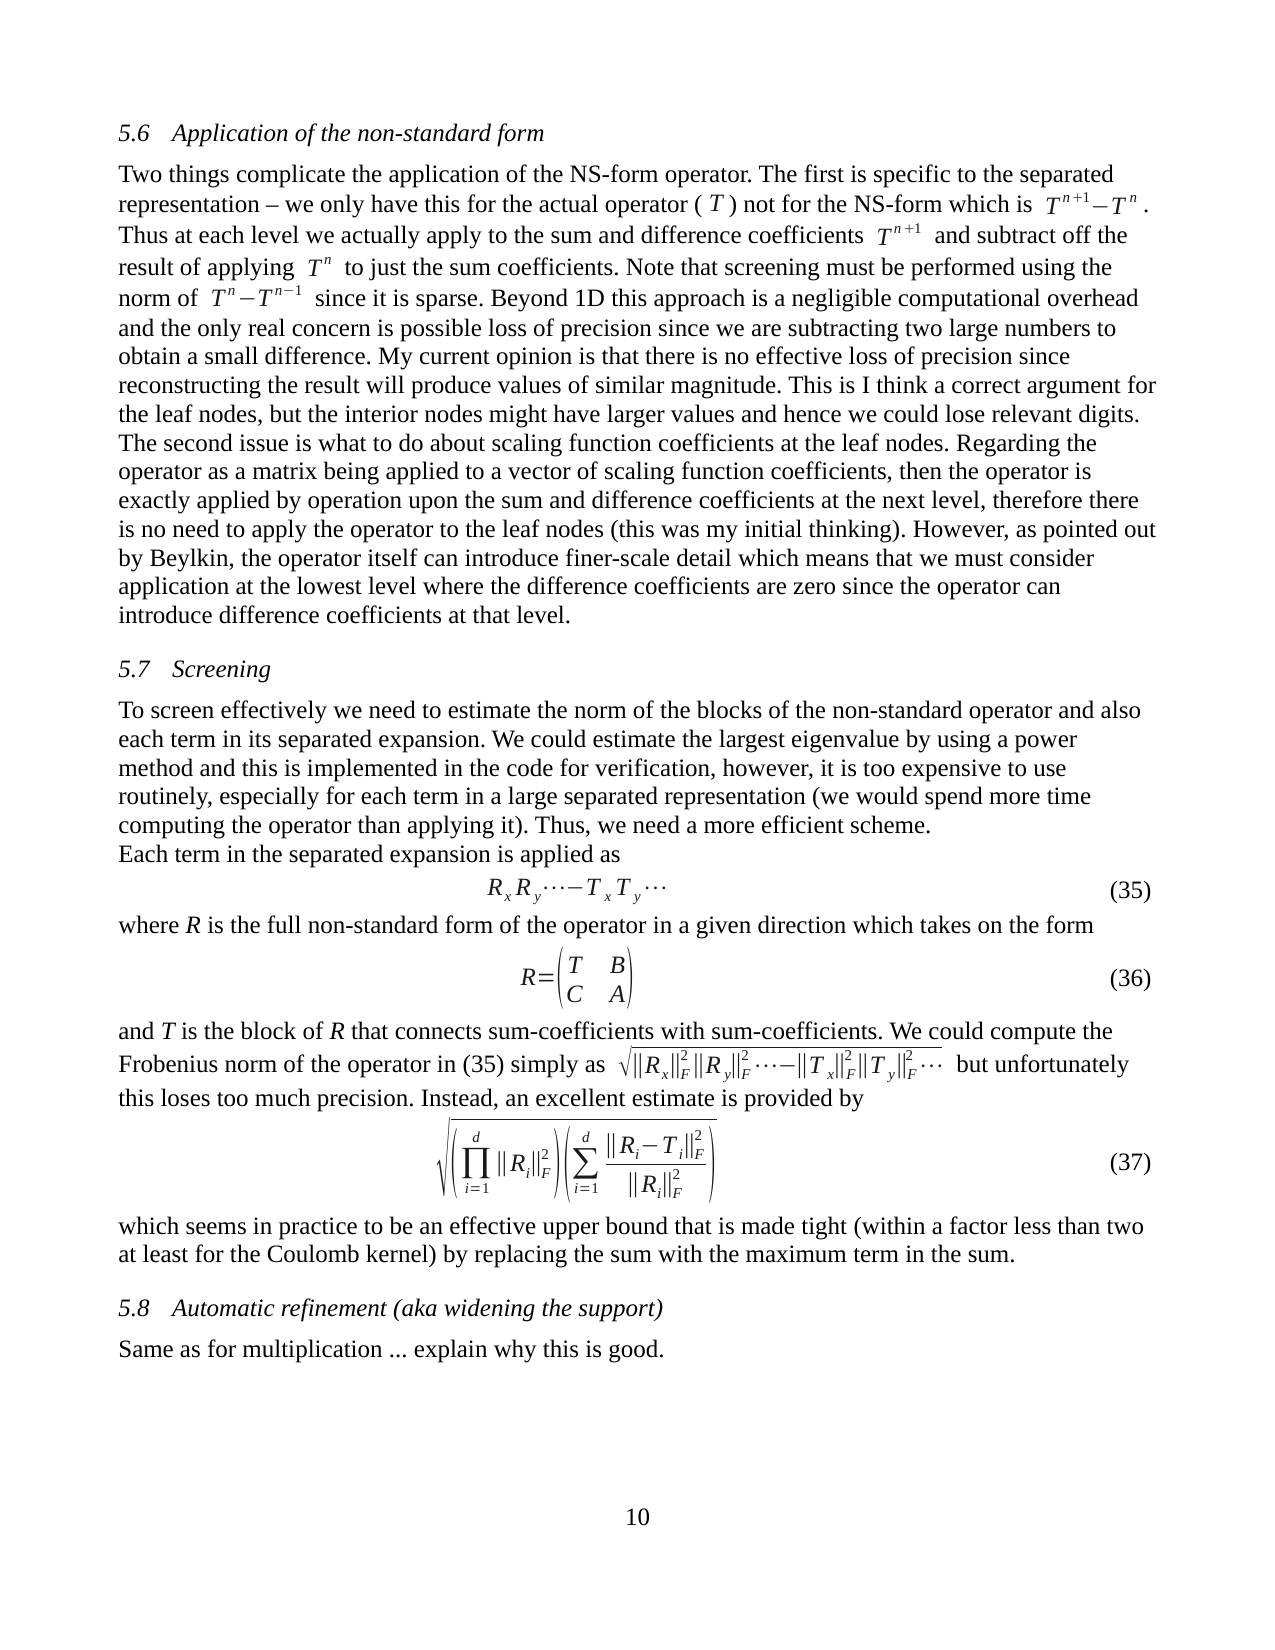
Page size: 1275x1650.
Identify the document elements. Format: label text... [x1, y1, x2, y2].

table_header (37) [1041, 1111, 1157, 1211]
table_header [118, 939, 1041, 1016]
table_header (35) [1041, 868, 1157, 911]
text Each term in the separated expansion is applied as [118, 839, 1157, 868]
text which seems in practice to be an effective upper bound that is made tight (within a factor less than two at least for the Coulomb kernel) by replacing the sum with the maximum term in the sum. [118, 1211, 1157, 1268]
text To screen effectively we need to estimate the norm of the blocks of the non-standard operator and also each term in its separated expansion. We could estimate the largest eigenvalue by using a power method and this is implemented in the code for verification, however, it is too expensive to use routinely, especially for each term in a large separated representation (we would spend more time computing the operator than applying it). Thus, we need a more efficient scheme. [118, 695, 1157, 839]
table_header (36) [1041, 939, 1157, 1016]
table_header [118, 868, 1041, 911]
text The second issue is what to do about scaling function coefficients at the leaf nodes. Regarding the operator as a matrix being applied to a vector of scaling function coefficients, then the operator is exactly applied by operation upon the sum and difference coefficients at the next level, therefore there is no need to apply the operator to the leaf nodes (this was my initial thinking). However, as pointed out by Beylkin, the operator itself can introduce finer-scale detail which means that we must consider application at the lowest level where the difference coefficients are zero since the operator can introduce difference coefficients at that level. [118, 428, 1157, 629]
subtitle Automatic refinement (aka widening the support) [118, 1293, 1157, 1322]
subtitle Screening [118, 654, 1157, 683]
text where R is the full non-standard form of the operator in a given direction which takes on the form [118, 911, 1157, 939]
text Two things complicate the application of the NS-form operator. The first is specific to the separated representation – we only have this for the actual operator () not for the NS-form which is . Thus at each level we actually apply to the sum and difference coefficients and subtract off the result of applying to just the sum coefficients. Note that screening must be performed using the norm of since it is sparse. Beyond 1D this approach is a negligible computational overhead and the only real concern is possible loss of precision since we are subtracting two large numbers to obtain a small difference. My current opinion is that there is no effective loss of precision since reconstructing the result will produce values of similar magnitude. This is I think a correct argument for the leaf nodes, but the interior nodes might have larger values and hence we could lose relevant digits. [118, 159, 1157, 428]
text and T is the block of R that connects sum-coefficients with sum-coefficients. We could compute the Frobenius norm of the operator in (35) simply as but unfortunately this loses too much precision. Instead, an excellent estimate is provided by [118, 1016, 1157, 1111]
subtitle Application of the non-standard form [118, 118, 1157, 147]
table_header [118, 1111, 1041, 1211]
text Same as for multiplication ... explain why this is good. [118, 1334, 1157, 1363]
